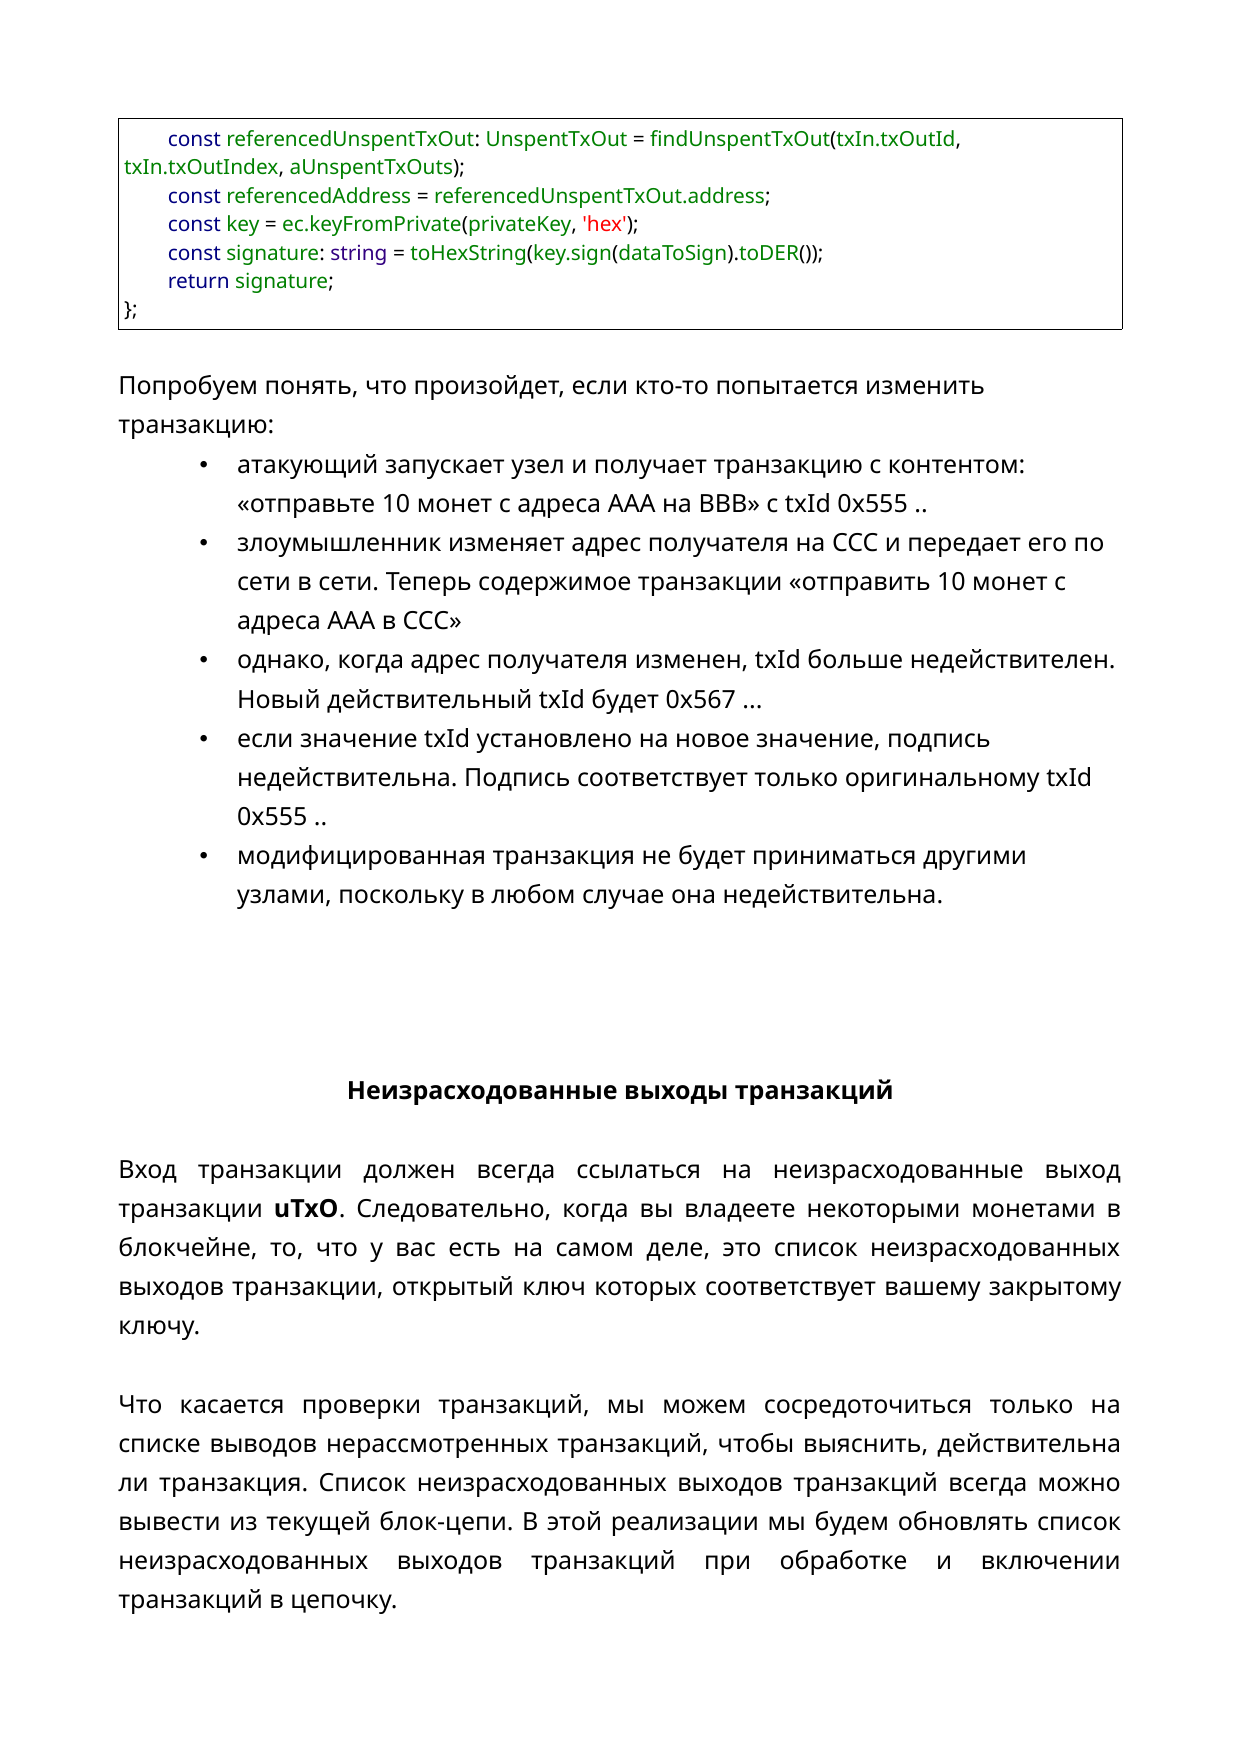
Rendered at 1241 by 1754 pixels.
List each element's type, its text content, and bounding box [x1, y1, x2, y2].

text Неизрасходованные выходы транзакций [118, 1073, 1122, 1107]
list модифицированная транзакция не будет приниматься другими узлами, поскольку в любом случае она недействительна. [199, 838, 1122, 911]
text Что касается проверки транзакций, мы можем сосредоточиться только на списке выводов нерассмотренных транзакций, чтобы выяснить, действительна ли транзакция. Список неизрасходованных выходов транзакций всегда можно вывести из текущей блок-цепи. В этой реализации мы будем обновлять список неизрасходованных выходов транзакций при обработке и включении транзакций в цепочку. [118, 1386, 1122, 1616]
list однако, когда адрес получателя изменен, txId больше недействителен. Новый действительный txId будет 0x567 ... [199, 642, 1122, 715]
list если значение txId установлено на новое значение, подпись недействительна. Подпись соответствует только оригинальному txId 0x555 .. [199, 721, 1122, 833]
text Попробуем понять, что произойдет, если кто-то попытается изменить транзакцию: [118, 368, 1122, 441]
table_header const referencedUnspentTxOut: UnspentTxOut = findUnspentTxOut(txIn.txOutId, txIn.txOutIndex, aUnspentTxOuts); const referencedAddress = referencedUnspentTxOut.address; const key = ec.keyFromPrivate(privateKey, 'hex'); const signature: string = toHexString(key.sign(dataToSign).toDER()); return signature; }; [119, 119, 1122, 329]
list злоумышленник изменяет адрес получателя на CCC и передает его по сети в сети. Теперь содержимое транзакции «отправить 10 монет с адреса AAA в CCC» [199, 525, 1122, 637]
text Вход транзакции должен всегда ссылаться на неизрасходованные выход транзакции uTxO. Следовательно, когда вы владеете некоторыми монетами в блокчейне, то, что у вас есть на самом деле, это список неизрасходованных выходов транзакции, открытый ключ которых соответствует вашему закрытому ключу. [118, 1151, 1122, 1342]
list атакующий запускает узел и получает транзакцию с контентом: «отправьте 10 монет с адреса AAA на BBB» с txId 0x555 .. [199, 446, 1122, 519]
